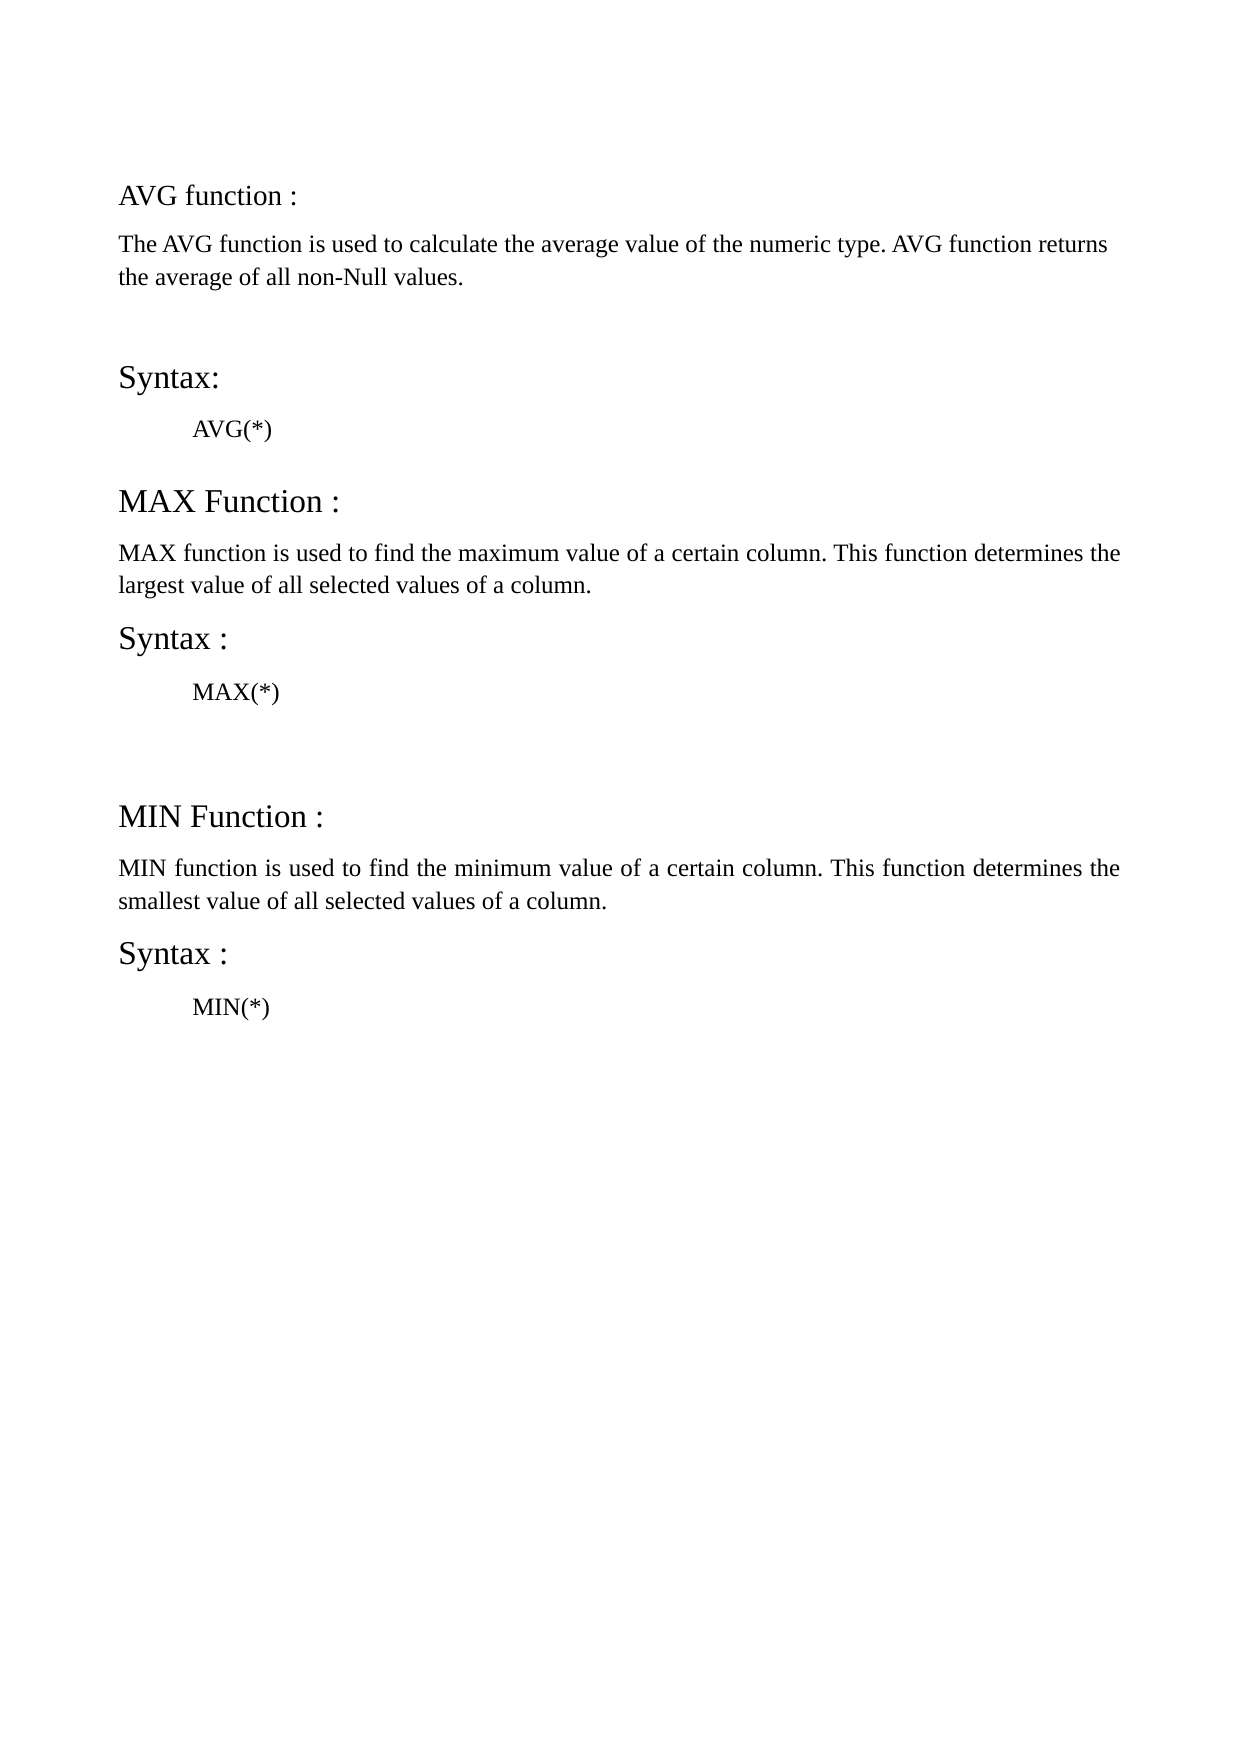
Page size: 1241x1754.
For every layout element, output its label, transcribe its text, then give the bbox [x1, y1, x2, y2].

text MAX function is used to find the maximum value of a certain column. This function determines the largest value of all selected values of a column. [118, 538, 1122, 599]
text The AVG function is used to calculate the average value of the numeric type. AVG function returns the average of all non-Null values. [118, 229, 1122, 291]
text MIN function is used to find the minimum value of a certain column. This function determines the smallest value of all selected values of a column. [118, 853, 1122, 914]
text Syntax : [118, 618, 1122, 657]
text Syntax: AVG(*) [118, 357, 1122, 445]
subtitle MAX Function : [118, 481, 1122, 519]
subtitle MIN Function : [118, 797, 1122, 835]
text MIN(*) [118, 992, 1122, 1021]
text MAX(*) [118, 677, 1122, 706]
text Syntax : [118, 933, 1122, 972]
subtitle AVG function : [118, 178, 1122, 212]
